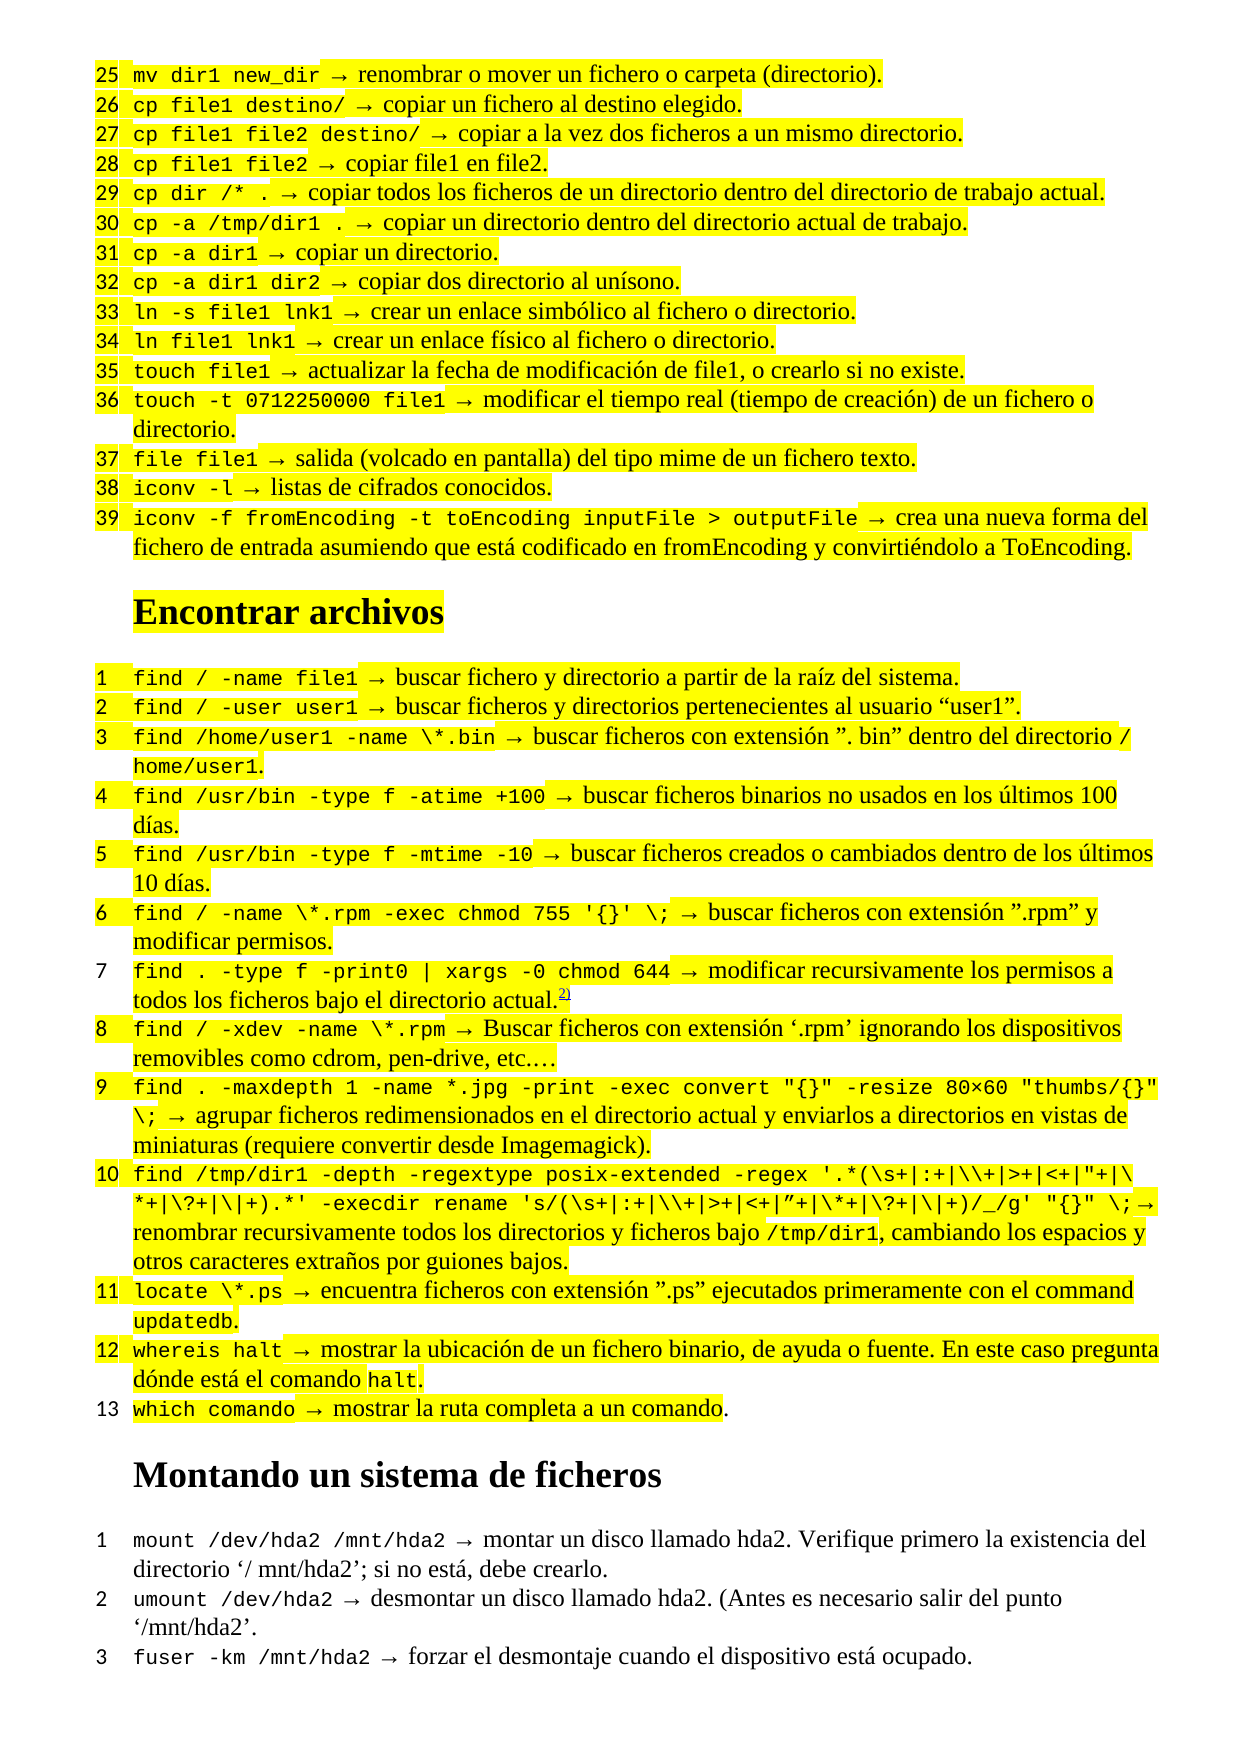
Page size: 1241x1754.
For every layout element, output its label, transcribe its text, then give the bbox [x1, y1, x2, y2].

list find . -maxdepth 1 -name *.jpg -print -exec convert "{}" -resize 80×60 "thumbs/{}" \; → agrupar ficheros redimensionados en el directorio actual y enviarlos a directorios en vistas de miniaturas (requiere convertir desde Imagemagick). [95, 1072, 1167, 1159]
list cp file1 destino/ → copiar un fichero al destino elegido. [95, 89, 1167, 118]
list touch -t 0712250000 file1 → modificar el tiempo real (tiempo de creación) de un fichero o directorio. [95, 384, 1167, 443]
list cp -a /tmp/dir1 . → copiar un directorio dentro del directorio actual de trabajo. [95, 207, 1167, 237]
list locate \*.ps → encuentra ficheros con extensión ”.ps” ejecutados primeramente con el command updatedb. [95, 1275, 1167, 1334]
list cp file1 file2 → copiar file1 en file2. [95, 148, 1167, 177]
list touch file1 → actualizar la fecha de modificación de file1, o crearlo si no existe. [95, 355, 1167, 384]
list mv dir1 new_dir → renombrar o mover un fichero o carpeta (directorio). [95, 59, 1167, 89]
list whereis halt → mostrar la ubicación de un fichero binario, de ayuda o fuente. En este caso pregunta dónde está el comando halt. [95, 1334, 1167, 1393]
list find . -type f -print0 | xargs -0 chmod 644 → modificar recursivamente los permisos a todos los ficheros bajo el directorio actual.2) [95, 955, 1167, 1013]
list cp file1 file2 destino/ → copiar a la vez dos ficheros a un mismo directorio. [95, 118, 1167, 148]
list find /home/user1 -name \*.bin → buscar ficheros con extensión ”. bin” dentro del directorio / home/user1. [95, 721, 1167, 780]
list find / -name file1 → buscar fichero y directorio a partir de la raíz del sistema. [95, 662, 1167, 691]
list ln file1 lnk1 → crear un enlace físico al fichero o directorio. [95, 325, 1167, 355]
list find / -xdev -name \*.rpm → Buscar ficheros con extensión ‘.rpm’ ignorando los dispositivos removibles como cdrom, pen-drive, etc.… [95, 1013, 1167, 1072]
list umount /dev/hda2 → desmontar un disco llamado hda2. (Antes es necesario salir del punto ‘/mnt/hda2’. [95, 1583, 1167, 1641]
list find /usr/bin -type f -mtime -10 → buscar ficheros creados o cambiados dentro de los últimos 10 días. [95, 838, 1167, 897]
list find / -name \*.rpm -exec chmod 755 '{}' \; → buscar ficheros con extensión ”.rpm” y modificar permisos. [95, 897, 1167, 955]
list fuser -km /mnt/hda2 → forzar el desmontaje cuando el dispositivo está ocupado. [95, 1641, 1167, 1671]
list find / -user user1 → buscar ficheros y directorios pertenecientes al usuario “user1”. [95, 691, 1167, 721]
list mount /dev/hda2 /mnt/hda2 → montar un disco llamado hda2. Verifique primero la existencia del directorio ‘/ mnt/hda2’; si no está, debe crearlo. [95, 1524, 1167, 1583]
list cp -a dir1 dir2 → copiar dos directorio al unísono. [95, 266, 1167, 296]
list file file1 → salida (volcado en pantalla) del tipo mime de un fichero texto. [95, 443, 1167, 472]
subtitle Montando un sistema de ficheros [133, 1452, 1167, 1495]
subtitle Encontrar archivos [133, 589, 1167, 633]
list find /tmp/dir1 -depth -regextype posix-extended -regex '.*(\s+|:+|\\+|>+|<+|"+|\*+|\?+|\|+).*' -execdir rename 's/(\s+|:+|\\+|>+|<+|”+|\*+|\?+|\|+)/_/g' "{}" \;→ renombrar recursivamente todos los directorios y ficheros bajo /tmp/dir1, cambiando los espacios y otros caracteres extraños por guiones bajos. [95, 1159, 1167, 1275]
list which comando → mostrar la ruta completa a un comando. [95, 1393, 1167, 1423]
list cp dir /* . → copiar todos los ficheros de un directorio dentro del directorio de trabajo actual. [95, 177, 1167, 207]
list iconv -f fromEncoding -t toEncoding inputFile > outputFile → crea una nueva forma del fichero de entrada asumiendo que está codificado en fromEncoding y convirtiéndolo a ToEncoding. [95, 502, 1167, 560]
list ln -s file1 lnk1 → crear un enlace simbólico al fichero o directorio. [95, 296, 1167, 325]
list find /usr/bin -type f -atime +100 → buscar ficheros binarios no usados en los últimos 100 días. [95, 780, 1167, 838]
list iconv -l → listas de cifrados conocidos. [95, 472, 1167, 502]
list cp -a dir1 → copiar un directorio. [95, 237, 1167, 266]
